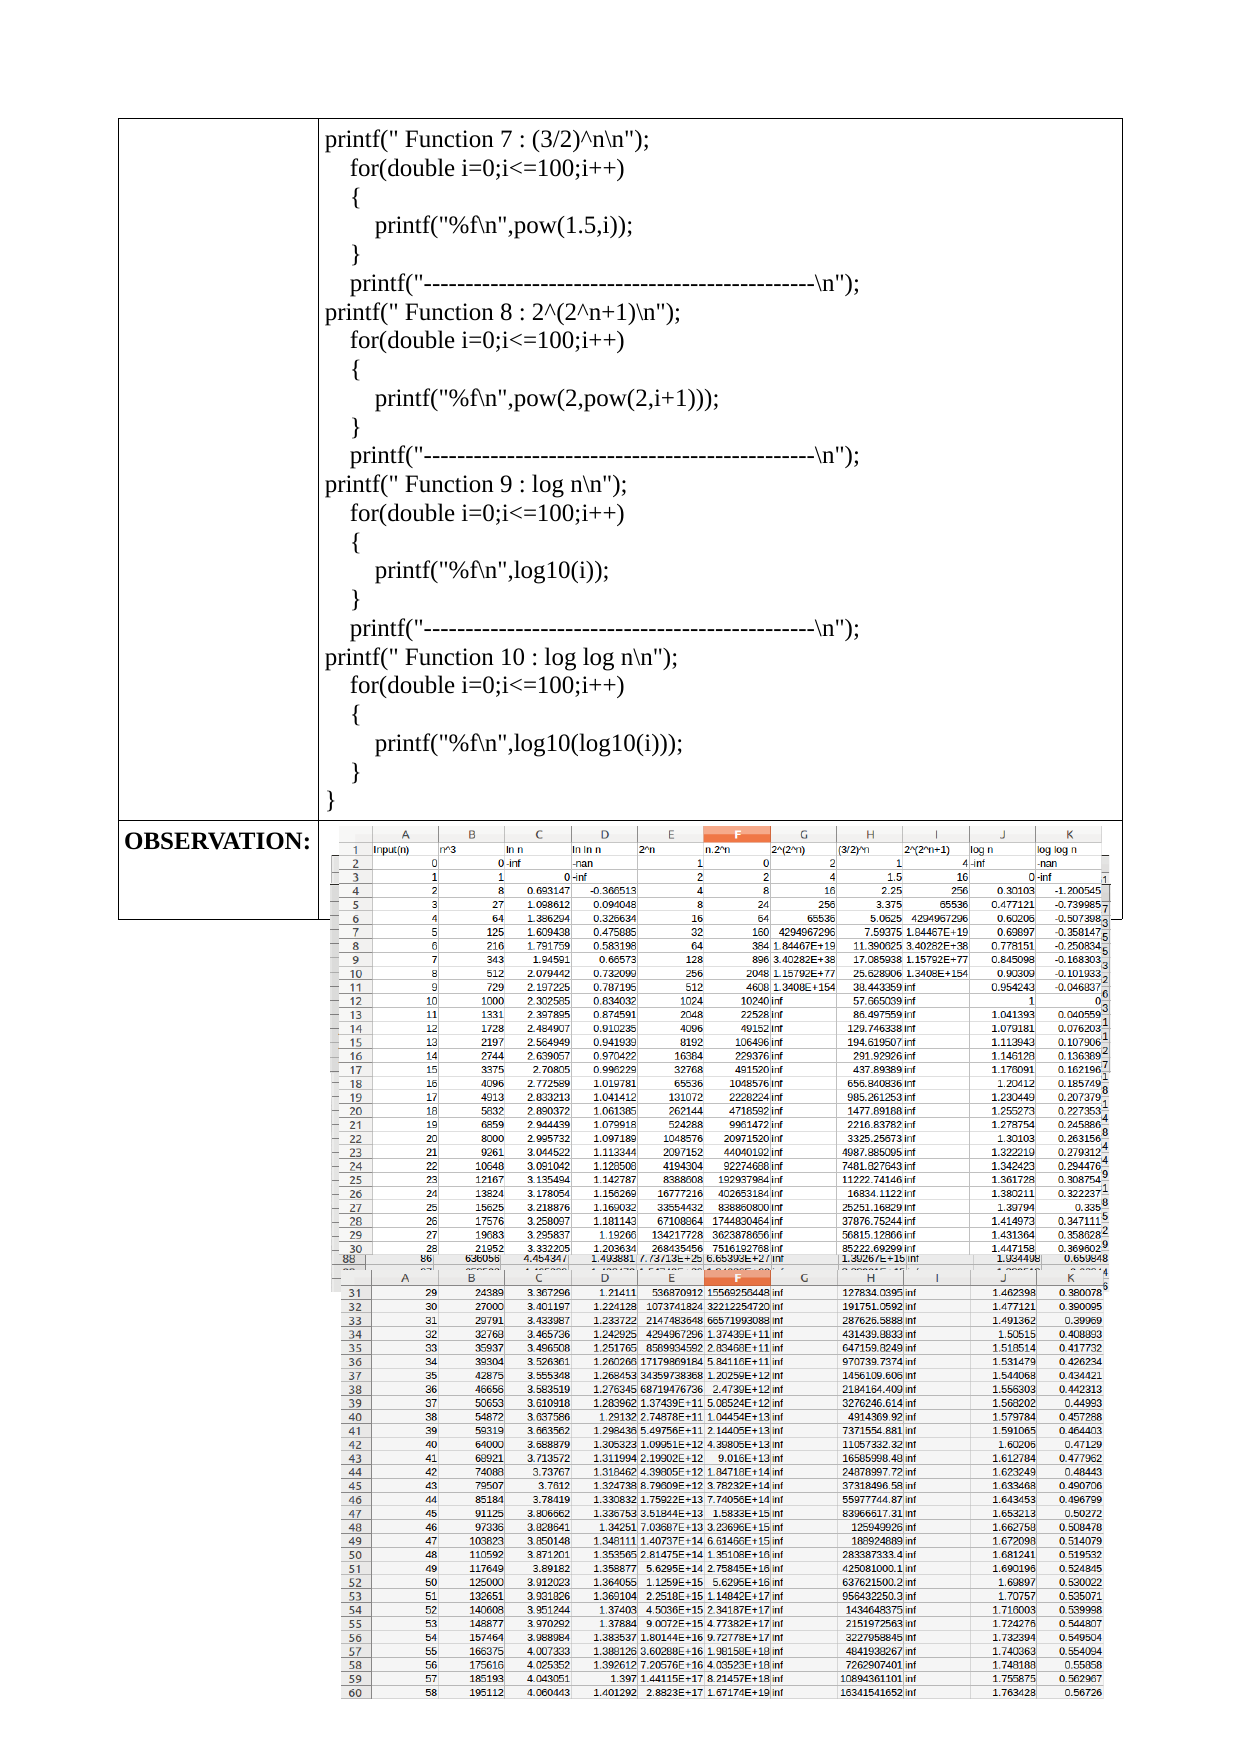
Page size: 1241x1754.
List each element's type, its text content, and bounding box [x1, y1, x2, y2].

table_cell printf(" Function 7 : (3/2)^n\n"); for(double i=0;i<=100;i++) { printf("%f\n",pow(1.5,i)); } printf("-----------------------------------------------\n"); printf(" Function 8 : 2^(2^n+1)\n"); for(double i=0;i<=100;i++) { printf("%f\n",pow(2,pow(2,i+1))); } printf("-----------------------------------------------\n"); printf(" Function 9 : log n\n"); for(double i=0;i<=100;i++) { printf("%f\n",log10(i)); } printf("-----------------------------------------------\n"); printf(" Function 10 : log log n\n"); for(double i=0;i<=100;i++) { printf("%f\n",log10(log10(i))); } } [319, 119, 1122, 820]
table_cell OBSERVATION: [119, 821, 318, 918]
table_cell [119, 119, 318, 820]
table_cell [319, 821, 1122, 918]
